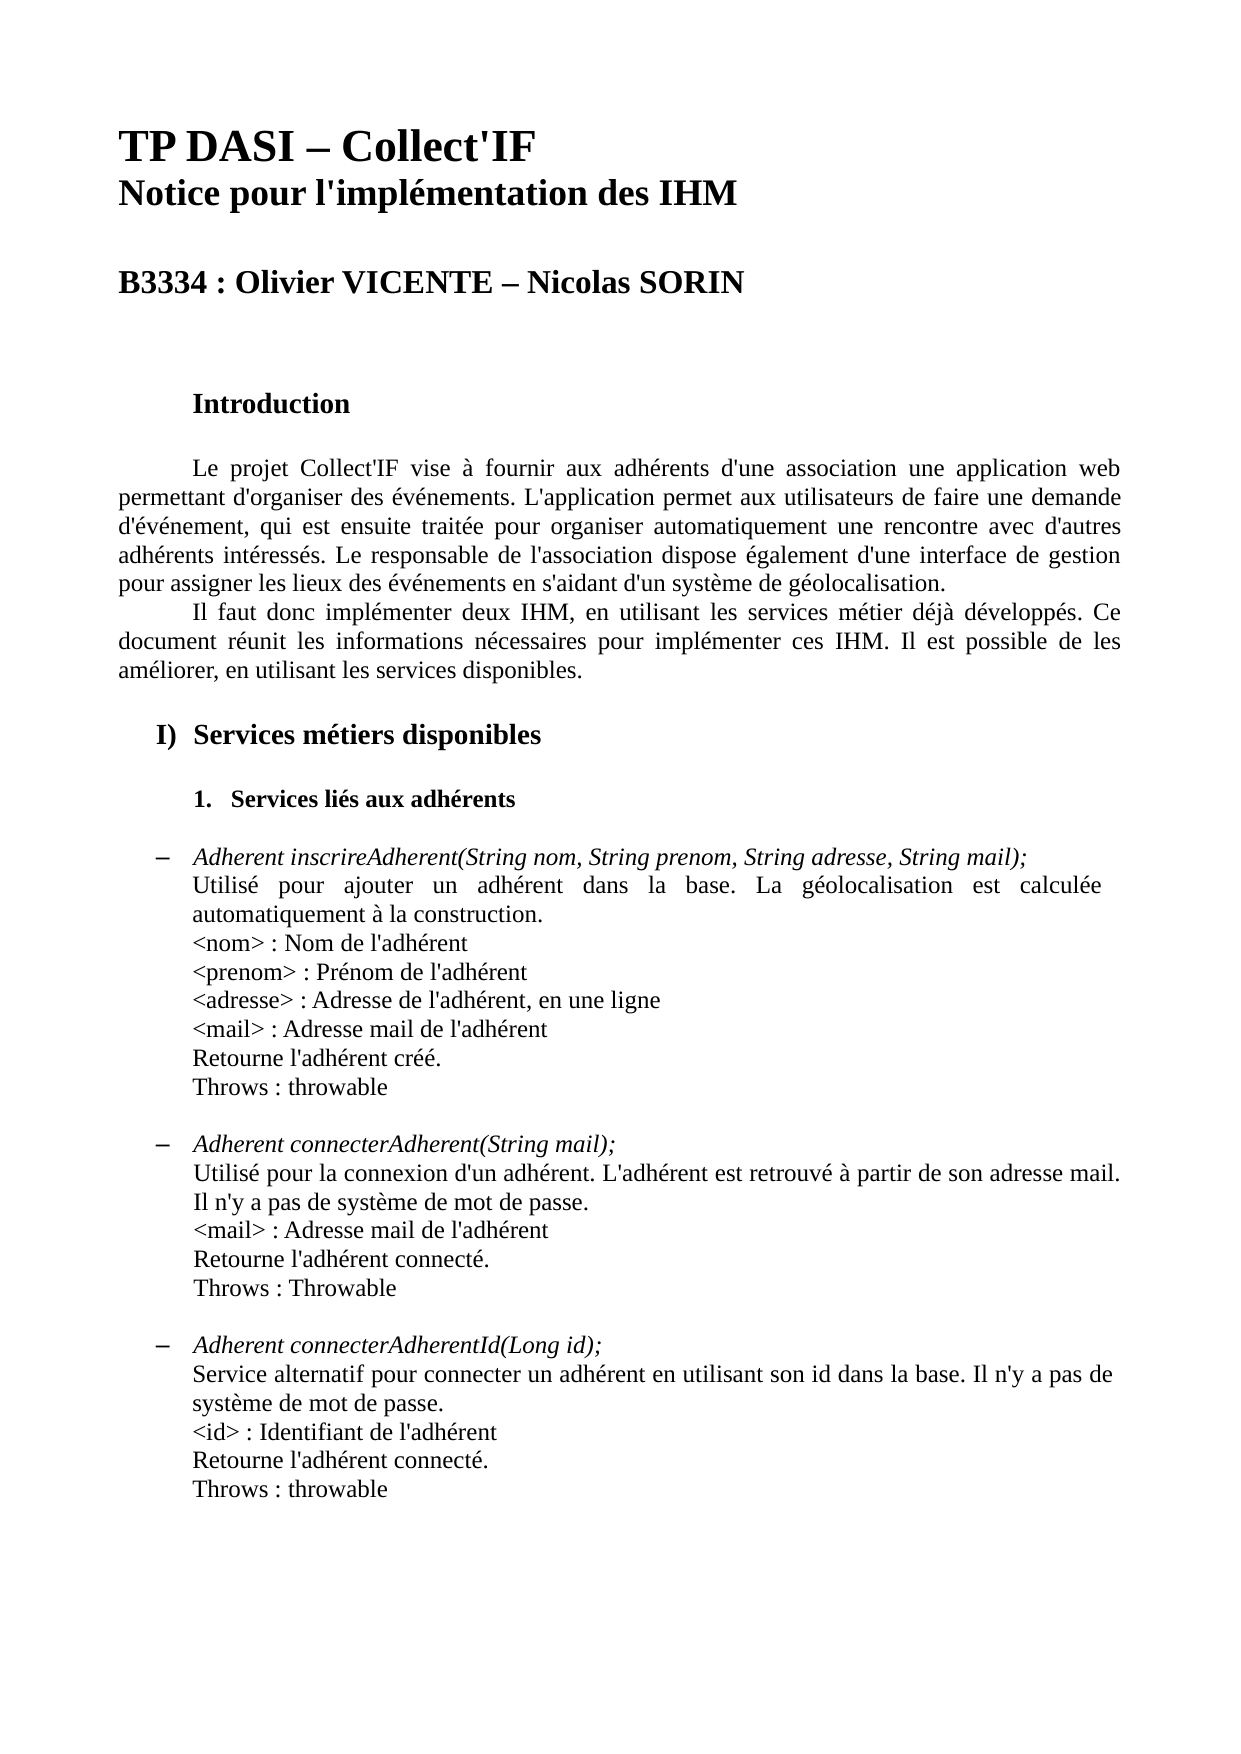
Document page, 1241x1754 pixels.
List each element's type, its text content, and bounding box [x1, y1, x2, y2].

text Le projet Collect'IF vise à fournir aux adhérents d'une association une application web permettant d'organiser des événements. L'application permet aux utilisateurs de faire une demande d'événement, qui est ensuite traitée pour organiser automatiquement une rencontre avec d'autres adhérents intéressés. Le responsable de l'association dispose également d'une interface de gestion pour assigner les lieux des événements en s'aidant d'un système de géolocalisation. [118, 453, 1122, 597]
list Throws : Throwable [156, 1273, 1122, 1302]
text <mail> : Adresse mail de l'adhérent [118, 1014, 1122, 1043]
text <id> : Identifiant de l'adhérent [118, 1417, 1122, 1445]
text Introduction [118, 386, 1122, 420]
text B3334 : Olivier VICENTE – Nicolas SORIN [118, 262, 1122, 300]
list Adherent connecterAdherentId(Long id); [156, 1330, 1122, 1359]
list Services métiers disponibles [156, 717, 1122, 751]
text <nom> : Nom de l'adhérent [118, 928, 1122, 957]
list Adherent inscrireAdherent(String nom, String prenom, String adresse, String mail); [156, 842, 1122, 870]
list Retourne l'adhérent connecté. [156, 1244, 1122, 1273]
text Notice pour l'implémentation des IHM [118, 171, 1122, 214]
text Retourne l'adhérent connecté. [118, 1445, 1122, 1474]
text <adresse> : Adresse de l'adhérent, en une ligne [118, 985, 1122, 1014]
text <prenom> : Prénom de l'adhérent [118, 957, 1122, 985]
text Retourne l'adhérent créé. [118, 1043, 1122, 1072]
text Utilisé pour ajouter un adhérent dans la base. La géolocalisation est calculée automatiquement à la construction. [118, 870, 1122, 928]
text Service alternatif pour connecter un adhérent en utilisant son id dans la base. Il n'y a pas de système de mot de passe. [118, 1359, 1122, 1417]
list <mail> : Adresse mail de l'adhérent [156, 1215, 1122, 1244]
list Adherent connecterAdherent(String mail); [156, 1129, 1122, 1158]
list Utilisé pour la connexion d'un adhérent. L'adhérent est retrouvé à partir de son adresse mail. Il n'y a pas de système de mot de passe. [156, 1158, 1122, 1215]
text Throws : throwable [118, 1474, 1122, 1503]
list Services liés aux adhérents [193, 784, 1122, 813]
text Il faut donc implémenter deux IHM, en utilisant les services métier déjà développés. Ce document réunit les informations nécessaires pour implémenter ces IHM. Il est possible de les améliorer, en utilisant les services disponibles. [118, 597, 1122, 683]
text TP DASI – Collect'IF [118, 118, 1122, 171]
text Throws : throwable [118, 1072, 1122, 1100]
